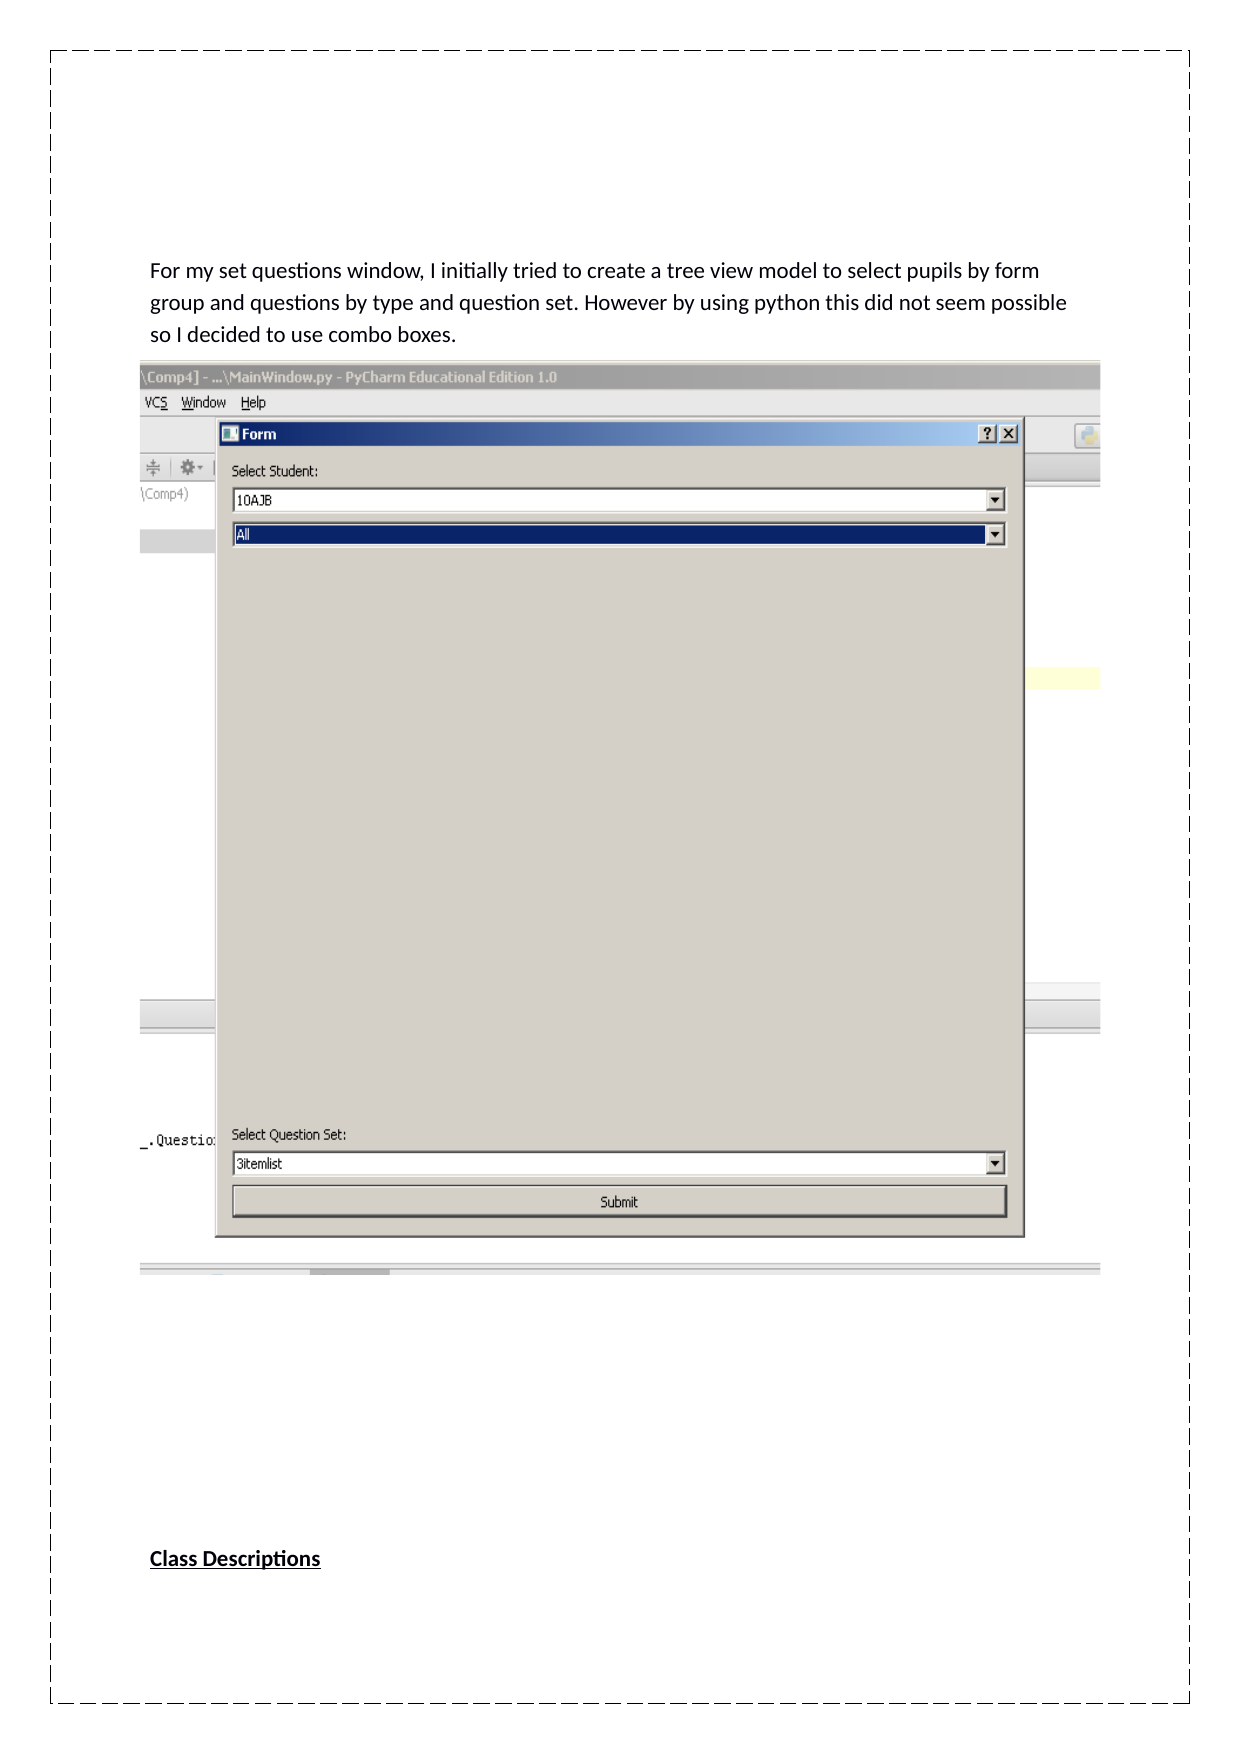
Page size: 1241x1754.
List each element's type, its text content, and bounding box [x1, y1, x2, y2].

text For my set questions window, I initially tried to create a tree view model to select pupils by form group and questions by type and question set. However by using python this did not seem possible so I decided to use combo boxes. [150, 256, 1090, 348]
text Class Descriptions [150, 1544, 1090, 1572]
